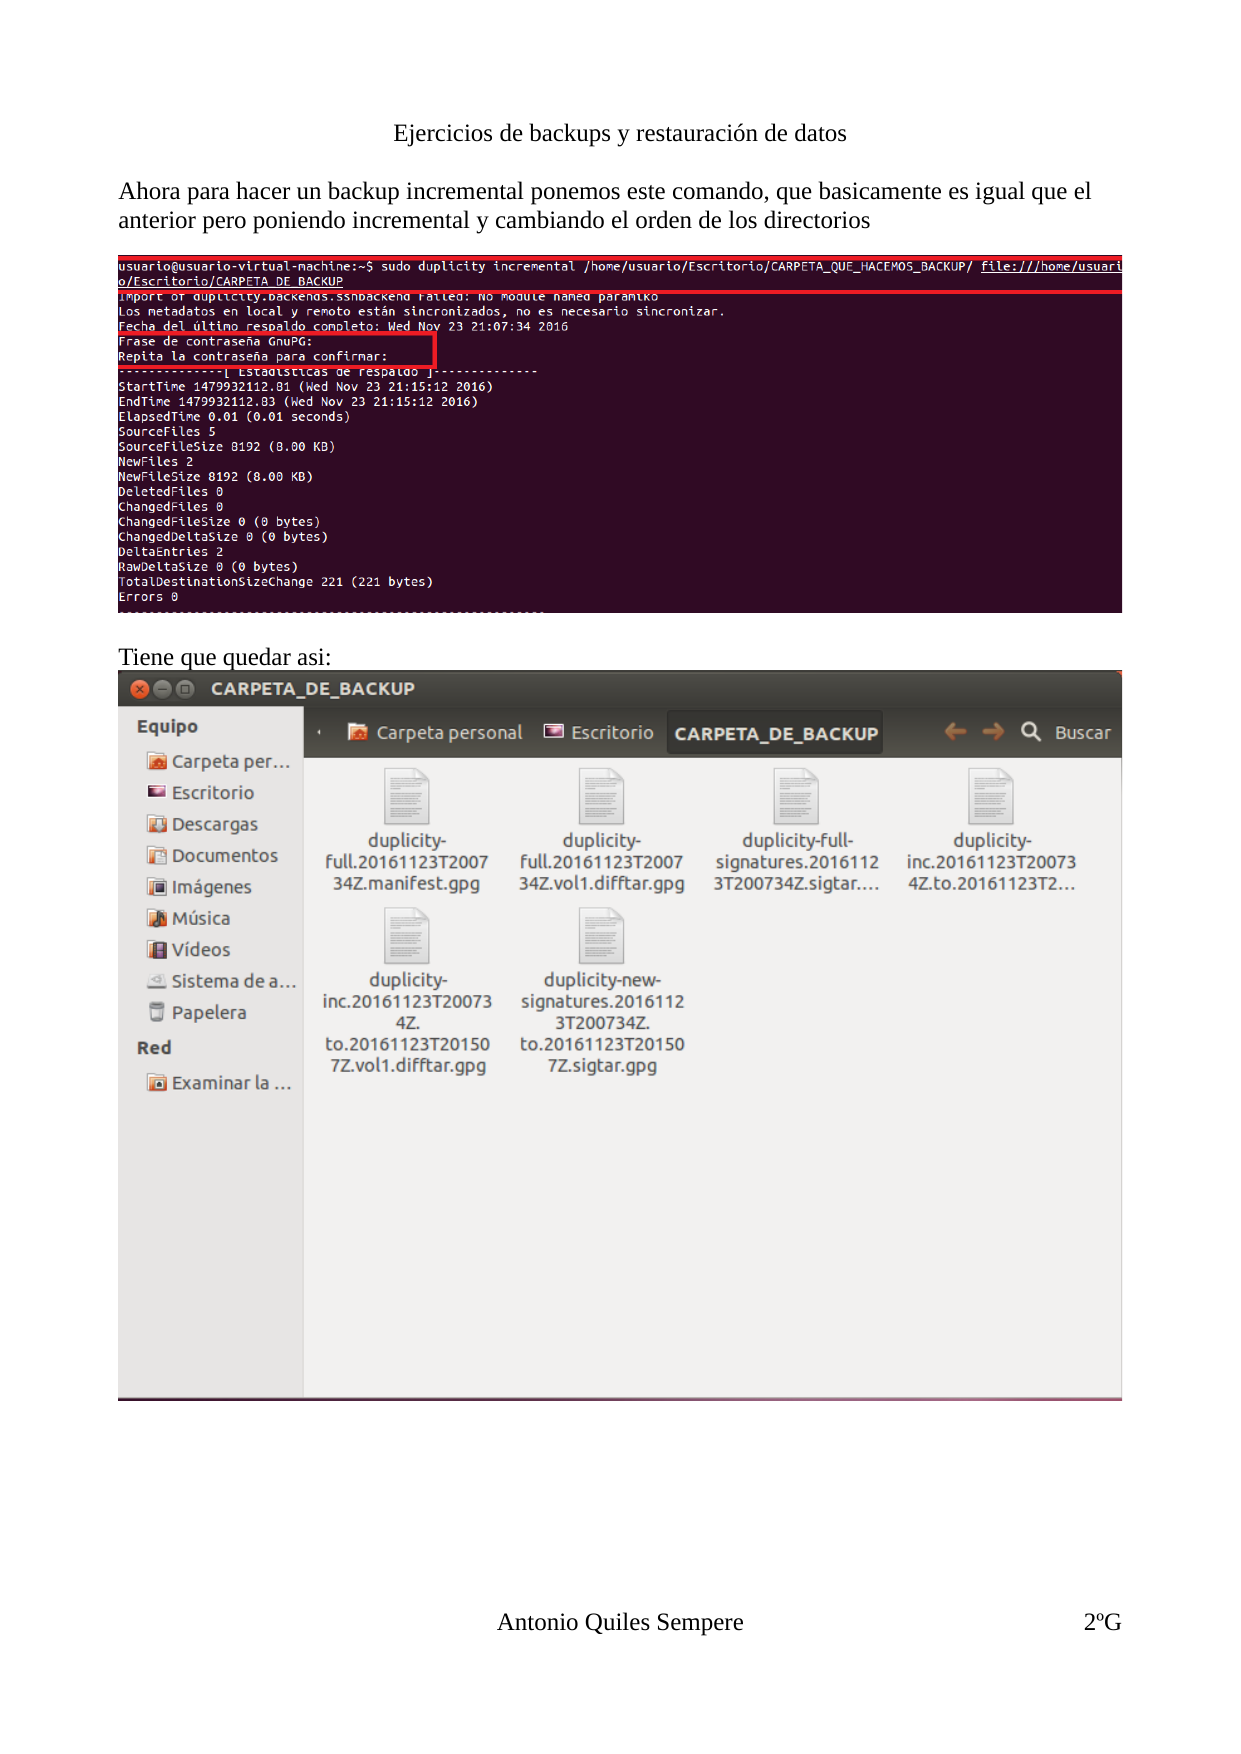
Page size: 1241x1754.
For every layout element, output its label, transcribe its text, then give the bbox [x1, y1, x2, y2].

picture [118, 255, 1123, 613]
picture [118, 670, 1123, 1401]
text Tiene que quedar asi: [118, 642, 1122, 670]
text Ahora para hacer un backup incremental ponemos este comando, que basicamente es igual que el anterior pero poniendo incremental y cambiando el orden de los directorios [118, 176, 1122, 234]
